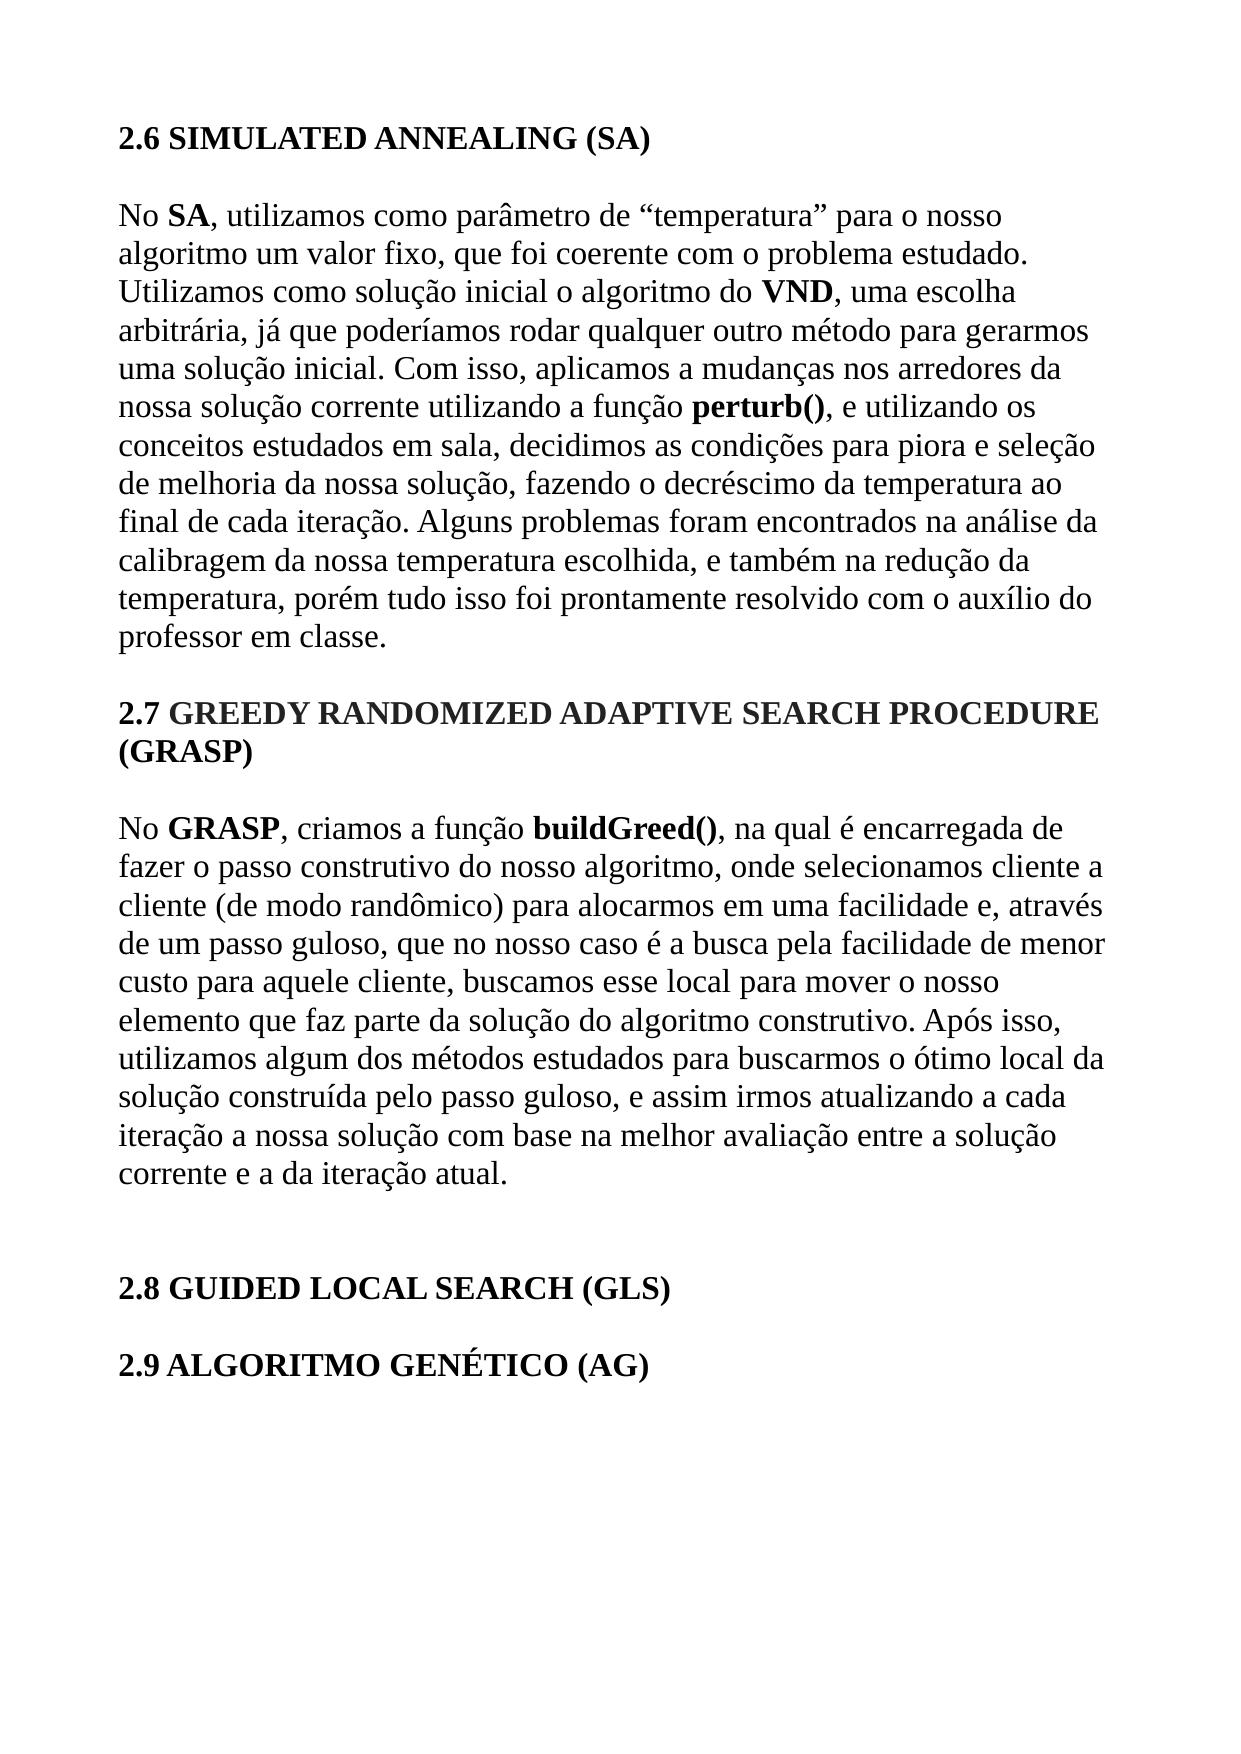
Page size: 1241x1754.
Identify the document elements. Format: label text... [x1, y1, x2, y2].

text 2.6 SIMULATED ANNEALING (SA) [118, 118, 1122, 156]
text No SA, utilizamos como parâmetro de “temperatura” para o nosso algoritmo um valor fixo, que foi coerente com o problema estudado. Utilizamos como solução inicial o algoritmo do VND, uma escolha arbitrária, já que poderíamos rodar qualquer outro método para gerarmos uma solução inicial. Com isso, aplicamos a mudanças nos arredores da nossa solução corrente utilizando a função perturb(), e utilizando os conceitos estudados em sala, decidimos as condições para piora e seleção de melhoria da nossa solução, fazendo o decréscimo da temperatura ao final de cada iteração. Alguns problemas foram encontrados na análise da calibragem da nossa temperatura escolhida, e também na redução da temperatura, porém tudo isso foi prontamente resolvido com o auxílio do professor em classe. [118, 195, 1122, 655]
text No GRASP, criamos a função buildGreed(), na qual é encarregada de fazer o passo construtivo do nosso algoritmo, onde selecionamos cliente a cliente (de modo randômico) para alocarmos em uma facilidade e, através de um passo guloso, que no nosso caso é a busca pela facilidade de menor custo para aquele cliente, buscamos esse local para mover o nosso elemento que faz parte da solução do algoritmo construtivo. Após isso, utilizamos algum dos métodos estudados para buscarmos o ótimo local da solução construída pelo passo guloso, e assim irmos atualizando a cada iteração a nossa solução com base na melhor avaliação entre a solução corrente e a da iteração atual. [118, 808, 1122, 1191]
text 2.9 ALGORITMO GENÉTICO (AG) [118, 1345, 1122, 1383]
text 2.8 GUIDED LOCAL SEARCH (GLS) [118, 1268, 1122, 1306]
text (GRASP) [118, 731, 1122, 770]
text 2.7 GREEDY RANDOMIZED ADAPTIVE SEARCH PROCEDURE [118, 693, 1122, 731]
